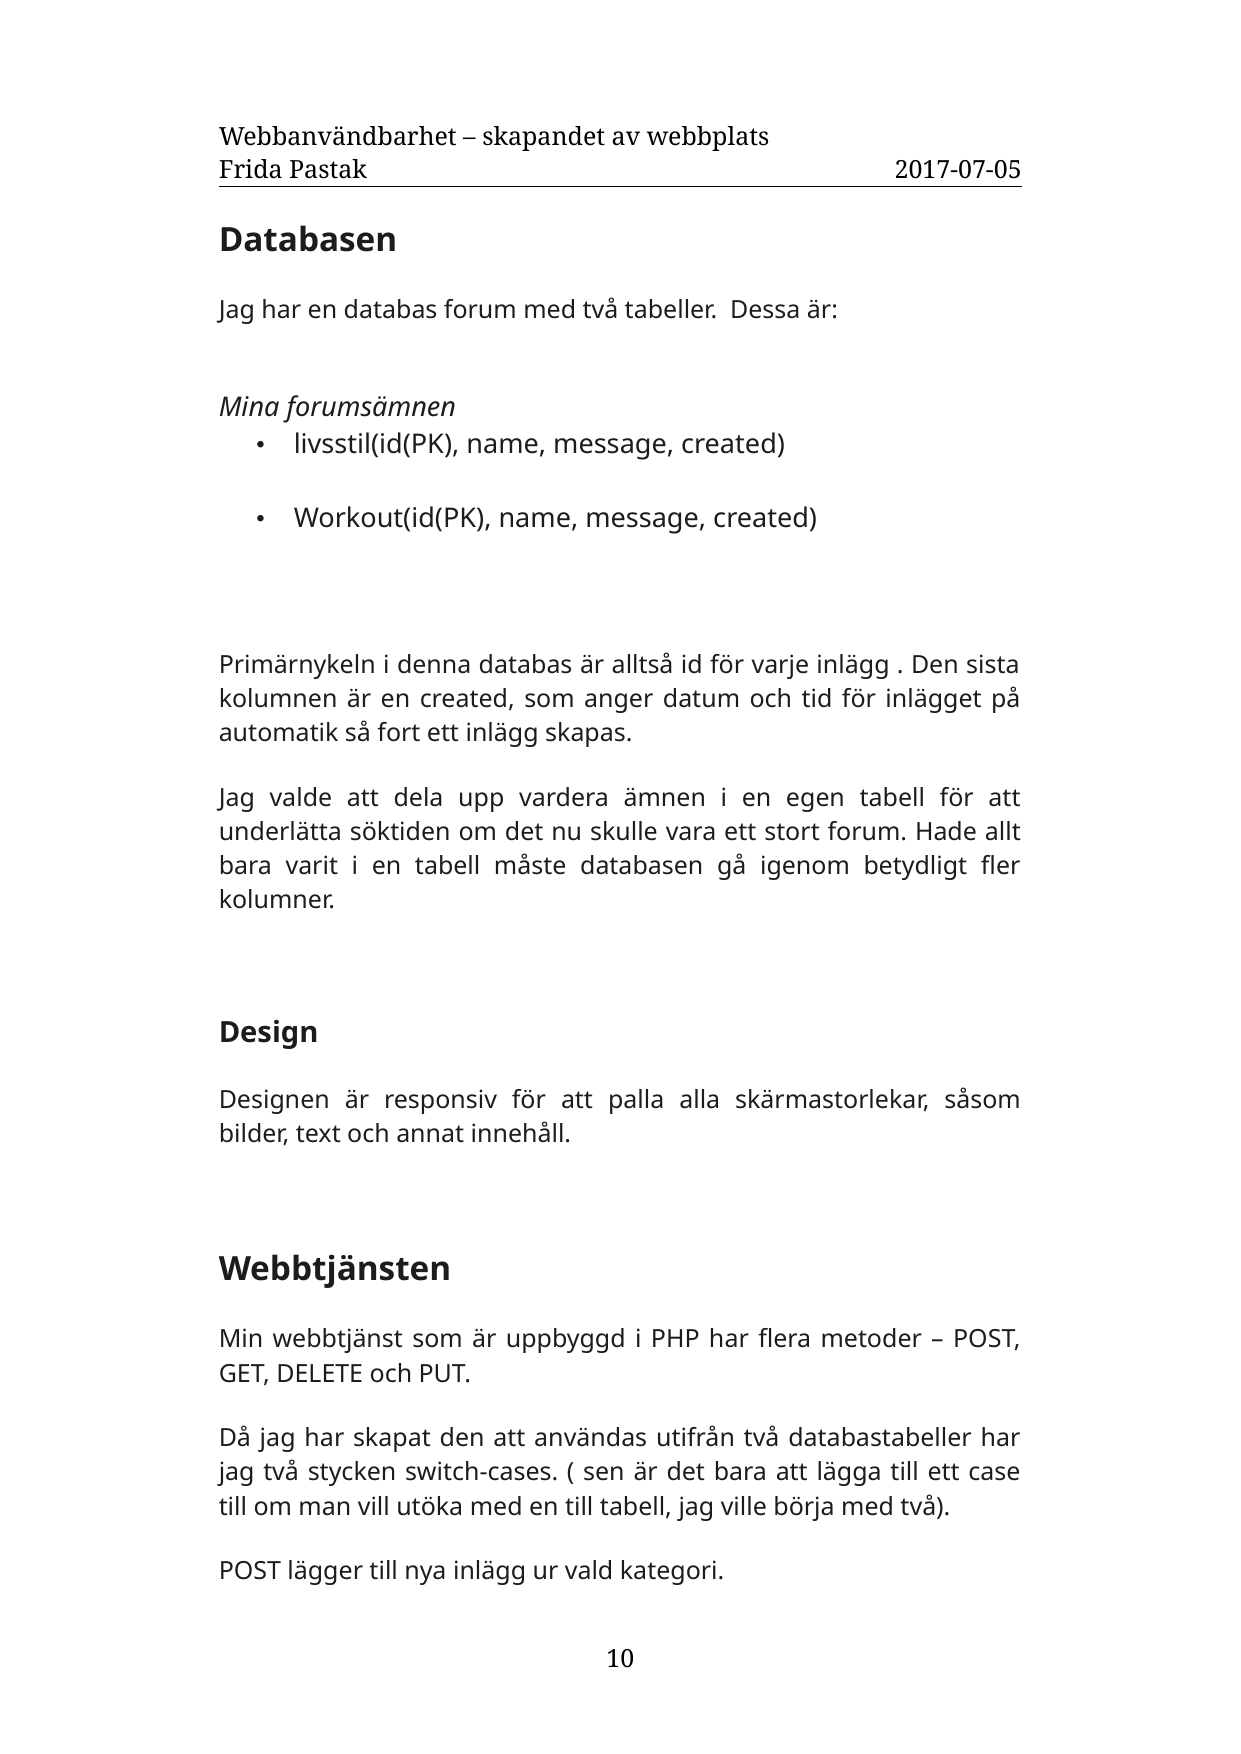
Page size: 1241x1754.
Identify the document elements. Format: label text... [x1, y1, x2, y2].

text Designen är responsiv för att palla alla skärmastorlekar, såsom bilder, text och annat innehåll. [218, 1081, 1022, 1149]
text Design [218, 1011, 1022, 1051]
text Primärnykeln i denna databas är alltså id för varje inlägg . Den sista kolumnen är en created, som anger datum och tid för inlägget på automatik så fort ett inlägg skapas. [218, 646, 1022, 748]
text Jag valde att dela upp vardera ämnen i en egen tabell för att underlätta söktiden om det nu skulle vara ett stort forum. Hade allt bara varit i en tabell måste databasen gå igenom betydligt fler kolumner. [218, 779, 1022, 915]
list Workout(id(PK), name, message, created) [256, 498, 1022, 535]
text Mina forumsämnen [218, 388, 1022, 425]
text POST lägger till nya inlägg ur vald kategori. [218, 1553, 1022, 1587]
list livsstil(id(PK), name, message, created) [256, 425, 1022, 462]
text Webbtjänsten [218, 1245, 1022, 1290]
text Databasen [218, 216, 1022, 261]
text Min webbtjänst som är uppbyggd i PHP har flera metoder – POST, GET, DELETE och PUT. [218, 1321, 1022, 1389]
text Då jag har skapat den att användas utifrån två databastabeller har jag två stycken switch-cases. ( sen är det bara att lägga till ett case till om man vill utöka med en till tabell, jag ville börja med två). [218, 1420, 1022, 1522]
text Jag har en databas forum med två tabeller. Dessa är: [218, 292, 1022, 326]
